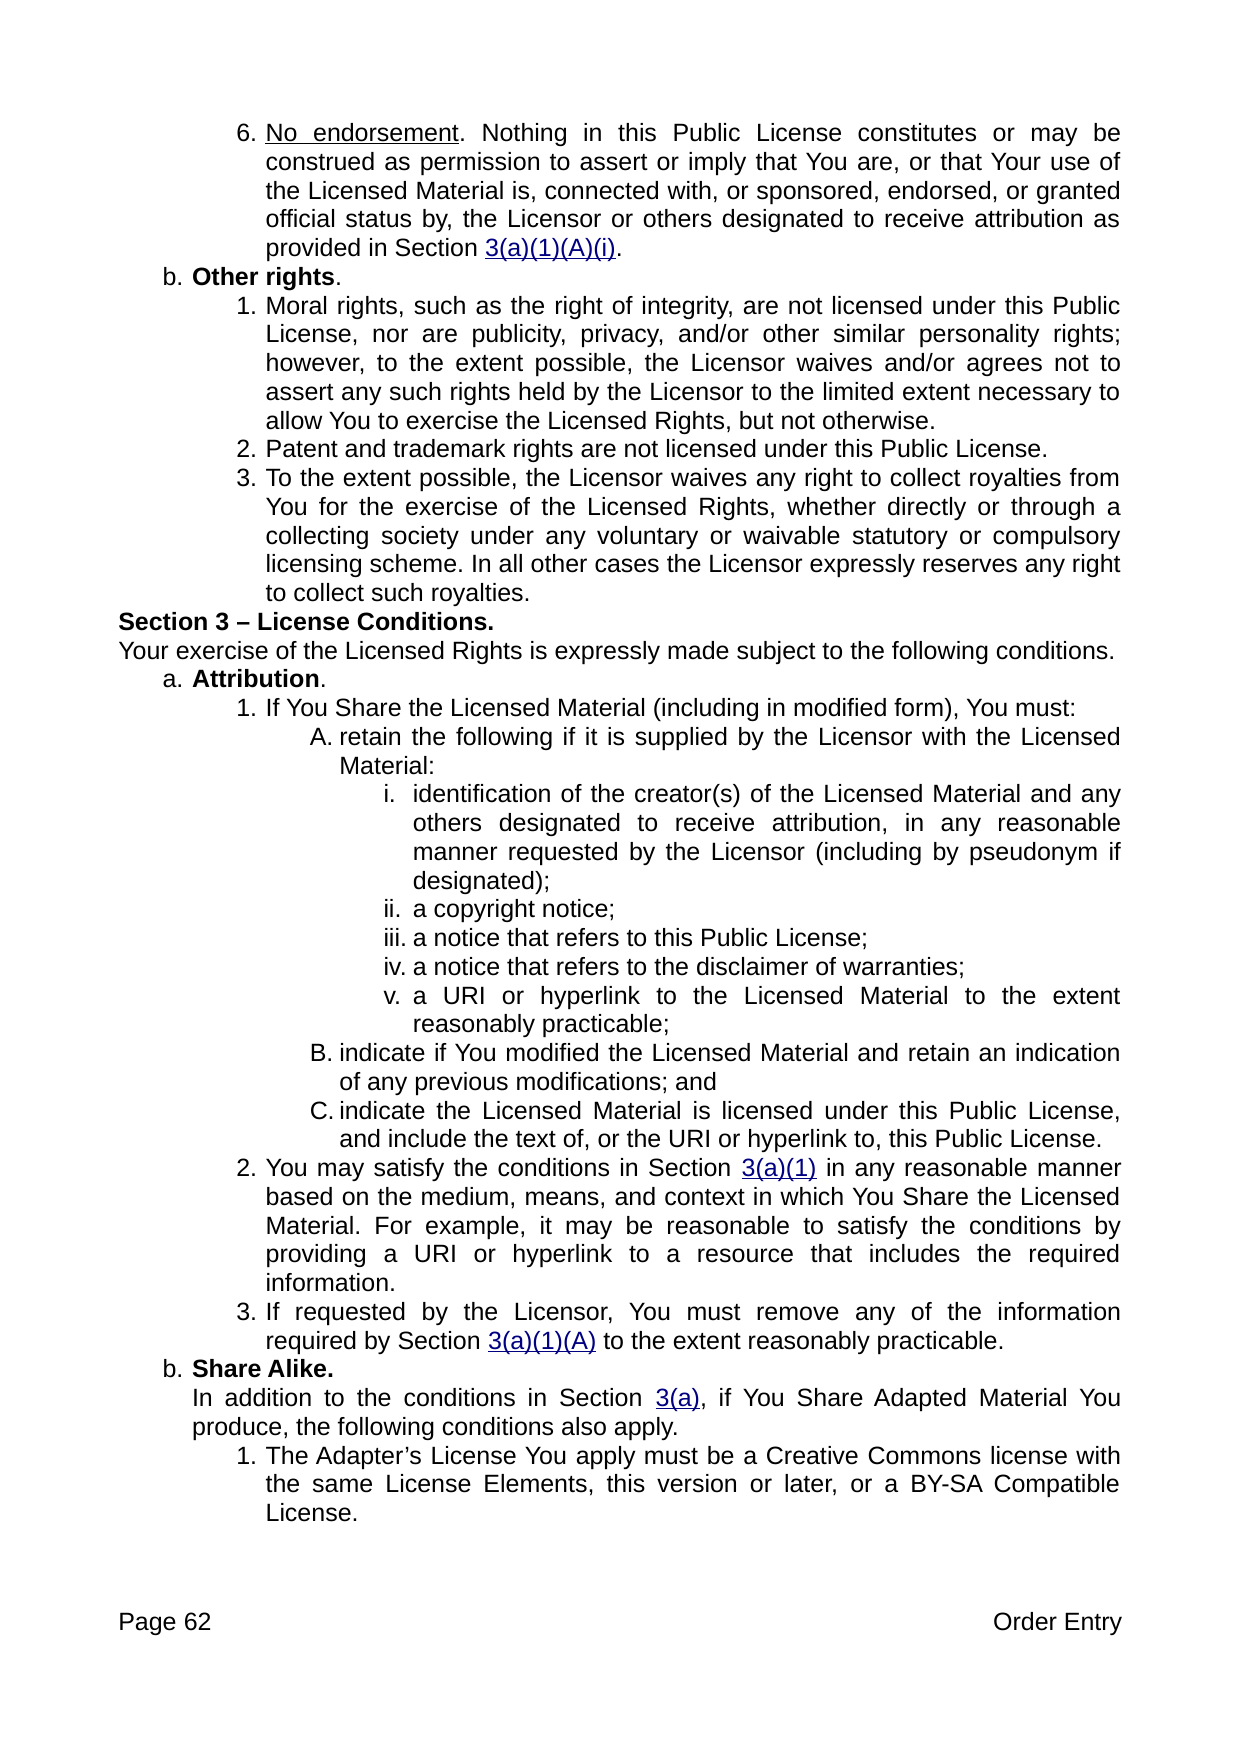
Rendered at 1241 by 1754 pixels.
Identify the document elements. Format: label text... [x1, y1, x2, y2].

list Moral rights, such as the right of integrity, are not licensed under this Public License, nor are publicity, privacy, and/or other similar personality rights; however, to the extent possible, the Licensor waives and/or agrees not to assert any such rights held by the Licensor to the limited extent necessary to allow You to exercise the Licensed Rights, but not otherwise. [236, 291, 1122, 434]
text Section 3 – License Conditions. [118, 607, 1122, 636]
list Share Alike. [162, 1354, 1122, 1383]
list retain the following if it is supplied by the Licensor with the Licensed Material: [309, 722, 1122, 779]
list a copyright notice; [383, 894, 1122, 923]
list To the extent possible, the Licensor waives any right to collect royalties from You for the exercise of the Licensed Rights, whether directly or through a collecting society under any voluntary or waivable statutory or compulsory licensing scheme. In all other cases the Licensor expressly reserves any right to collect such royalties. [236, 463, 1122, 607]
list In addition to the conditions in Section 3(a), if You Share Adapted Material You produce, the following conditions also apply. [162, 1383, 1122, 1441]
list Attribution. [162, 664, 1122, 693]
list indicate the Licensed Material is licensed under this Public License, and include the text of, or the URI or hyperlink to, this Public License. [309, 1096, 1122, 1153]
text Your exercise of the Licensed Rights is expressly made subject to the following conditions. [118, 636, 1122, 664]
list a URI or hyperlink to the Licensed Material to the extent reasonably practicable; [383, 981, 1122, 1038]
list You may satisfy the conditions in Section 3(a)(1) in any reasonable manner based on the medium, means, and context in which You Share the Licensed Material. For example, it may be reasonable to satisfy the conditions by providing a URI or hyperlink to a resource that includes the required information. [236, 1153, 1122, 1297]
list a notice that refers to this Public License; [383, 923, 1122, 952]
list If requested by the Licensor, You must remove any of the information required by Section 3(a)(1)(A) to the extent reasonably practicable. [236, 1297, 1122, 1354]
list a notice that refers to the disclaimer of warranties; [383, 952, 1122, 981]
list No endorsement. Nothing in this Public License constitutes or may be construed as permission to assert or imply that You are, or that Your use of the Licensed Material is, connected with, or sponsored, endorsed, or granted official status by, the Licensor or others designated to receive attribution as provided in Section 3(a)(1)(A)(i). [236, 118, 1122, 262]
list Other rights. [162, 262, 1122, 291]
list Patent and trademark rights are not licensed under this Public License. [236, 434, 1122, 463]
list identification of the creator(s) of the Licensed Material and any others designated to receive attribution, in any reasonable manner requested by the Licensor (including by pseudonym if designated); [383, 779, 1122, 894]
list If You Share the Licensed Material (including in modified form), You must: [236, 693, 1122, 722]
list The Adapter’s License You apply must be a Creative Commons license with the same License Elements, this version or later, or a BY-SA Compatible License. [236, 1441, 1122, 1527]
list indicate if You modified the Licensed Material and retain an indication of any previous modifications; and [309, 1038, 1122, 1096]
